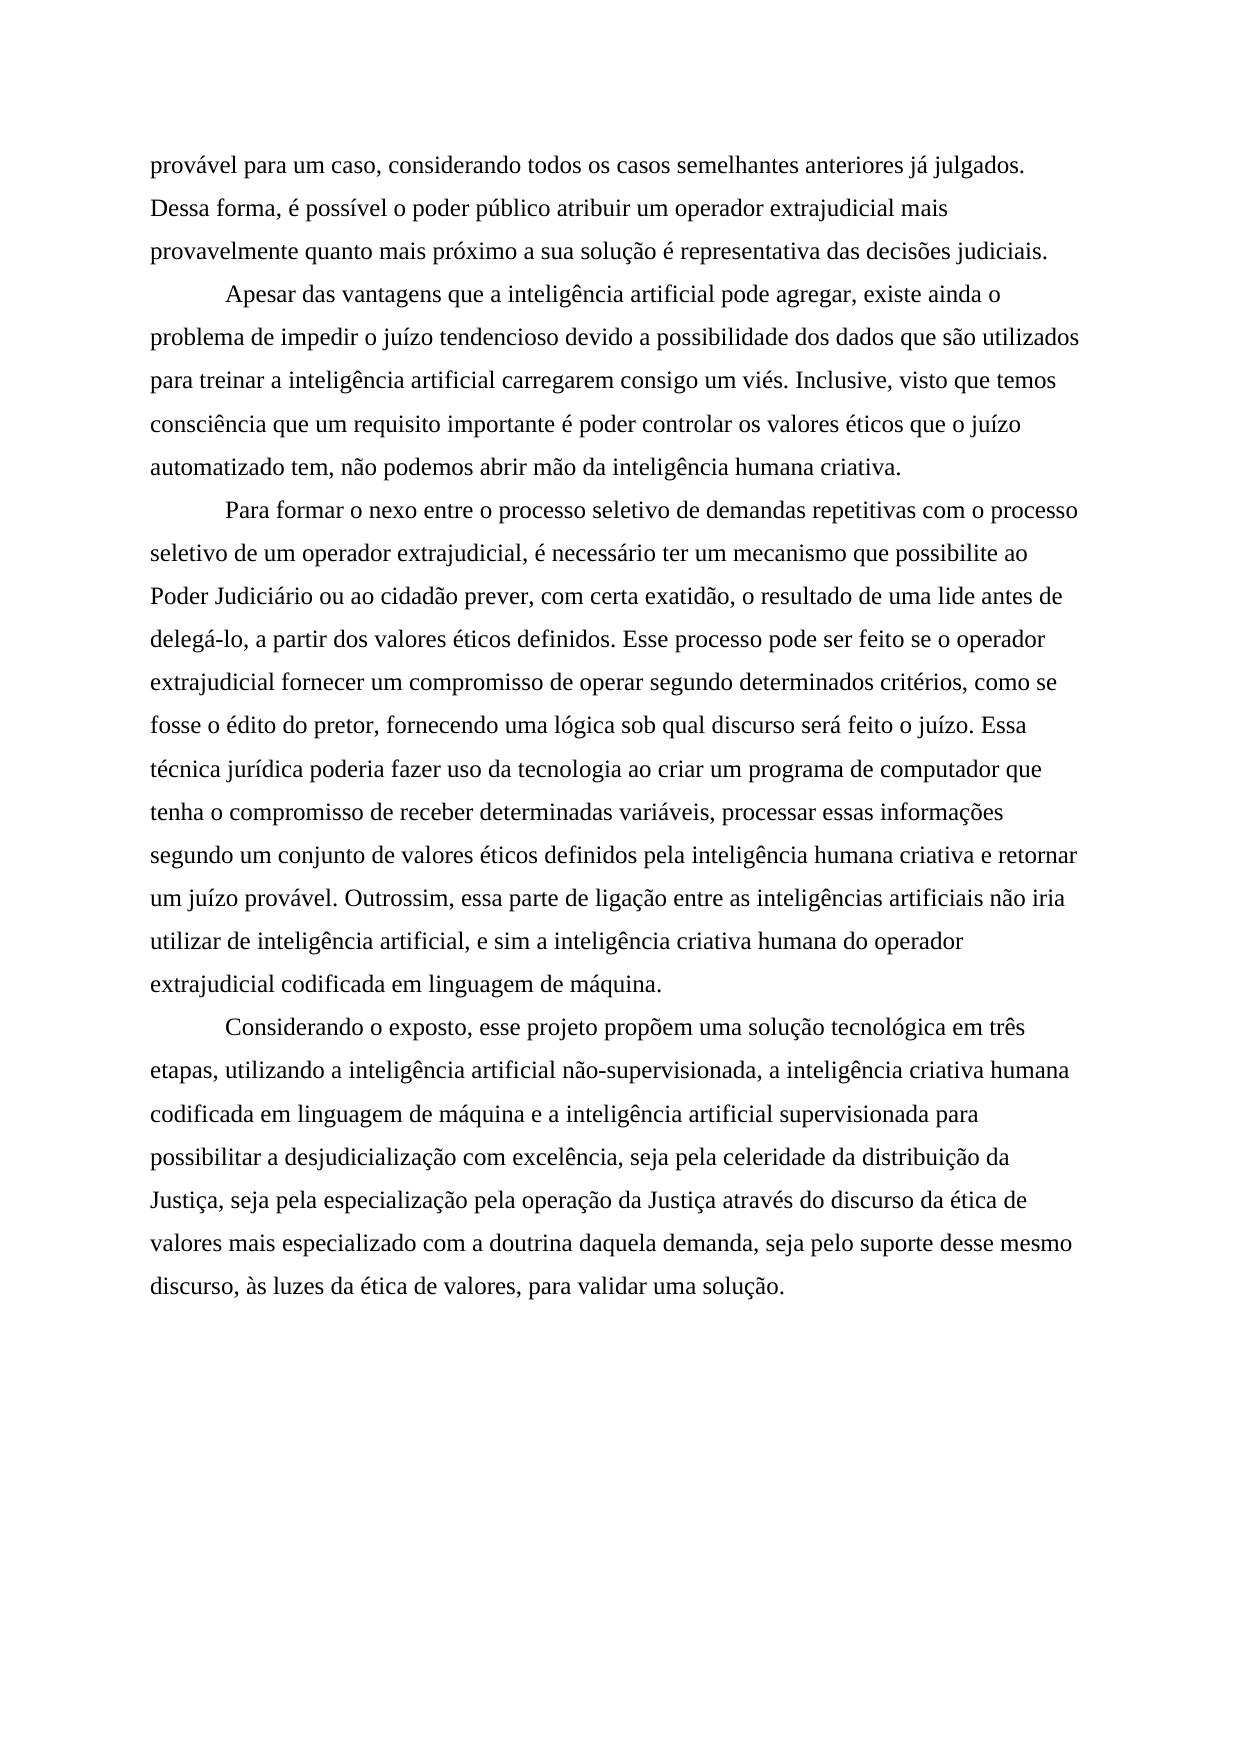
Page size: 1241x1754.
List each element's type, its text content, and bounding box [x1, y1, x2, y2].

text Apesar das vantagens que a inteligência artificial pode agregar, existe ainda o problema de impedir o juízo tendencioso devido a possibilidade dos dados que são utilizados para treinar a inteligência artificial carregarem consigo um viés. Inclusive, visto que temos consciência que um requisito importante é poder controlar os valores éticos que o juízo automatizado tem, não podemos abrir mão da inteligência humana criativa. [150, 279, 1090, 481]
text Para formar o nexo entre o processo seletivo de demandas repetitivas com o processo seletivo de um operador extrajudicial, é necessário ter um mecanismo que possibilite ao Poder Judiciário ou ao cidadão prever, com certa exatidão, o resultado de uma lide antes de delegá-lo, a partir dos valores éticos definidos. Esse processo pode ser feito se o operador extrajudicial fornecer um compromisso de operar segundo determinados critérios, como se fosse o édito do pretor, fornecendo uma lógica sob qual discurso será feito o juízo. Essa técnica jurídica poderia fazer uso da tecnologia ao criar um programa de computador que tenha o compromisso de receber determinadas variáveis, processar essas informações segundo um conjunto de valores éticos definidos pela inteligência humana criativa e retornar um juízo provável. Outrossim, essa parte de ligação entre as inteligências artificiais não iria utilizar de inteligência artificial, e sim a inteligência criativa humana do operador extrajudicial codificada em linguagem de máquina. [150, 495, 1090, 998]
text provável para um caso, considerando todos os casos semelhantes anteriores já julgados. Dessa forma, é possível o poder público atribuir um operador extrajudicial mais provavelmente quanto mais próximo a sua solução é representativa das decisões judiciais. [150, 150, 1090, 265]
text Considerando o exposto, esse projeto propõem uma solução tecnológica em três etapas, utilizando a inteligência artificial não-supervisionada, a inteligência criativa humana codificada em linguagem de máquina e a inteligência artificial supervisionada para possibilitar a desjudicialização com excelência, seja pela celeridade da distribuição da Justiça, seja pela especialização pela operação da Justiça através do discurso da ética de valores mais especializado com a doutrina daquela demanda, seja pelo suporte desse mesmo discurso, às luzes da ética de valores, para validar uma solução. [150, 1012, 1090, 1300]
